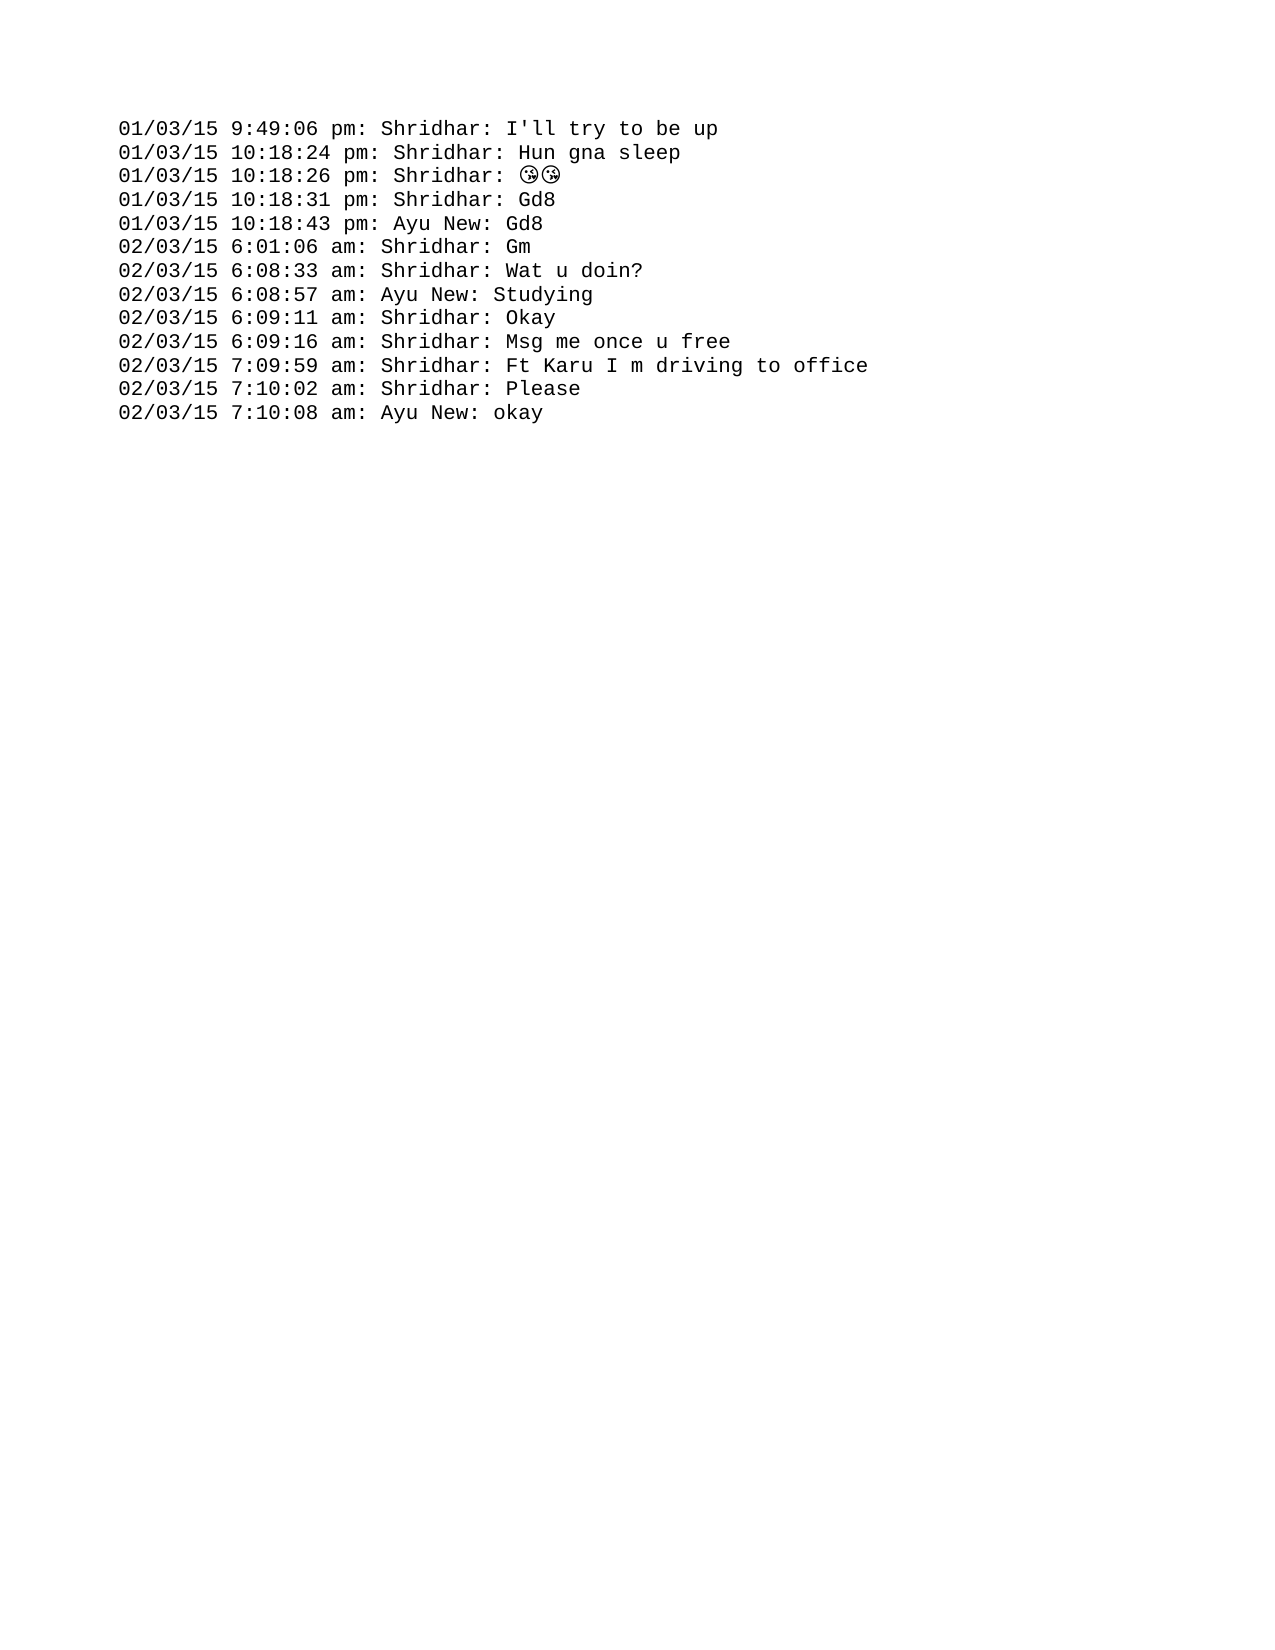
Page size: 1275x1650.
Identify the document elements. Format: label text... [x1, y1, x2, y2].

text 01/03/15 9:49:06 pm: Shridhar: I'll try to be up [118, 118, 1157, 142]
text 01/03/15 10:18:26 pm: Shridhar: 😘😘 [118, 165, 1157, 189]
text 01/03/15 10:18:31 pm: Shridhar: Gd8 [118, 189, 1157, 213]
text 02/03/15 6:08:33 am: Shridhar: Wat u doin? [118, 260, 1157, 284]
text 02/03/15 6:08:57 am: Ayu New: Studying [118, 284, 1157, 307]
text 02/03/15 6:09:11 am: Shridhar: Okay [118, 307, 1157, 331]
text 02/03/15 7:10:08 am: Ayu New: okay [118, 402, 1157, 426]
text 01/03/15 10:18:24 pm: Shridhar: Hun gna sleep [118, 142, 1157, 165]
text 01/03/15 10:18:43 pm: Ayu New: Gd8 [118, 213, 1157, 236]
text 02/03/15 7:10:02 am: Shridhar: Please [118, 378, 1157, 402]
text 02/03/15 6:01:06 am: Shridhar: Gm [118, 236, 1157, 260]
text 02/03/15 6:09:16 am: Shridhar: Msg me once u free [118, 331, 1157, 354]
text 02/03/15 7:09:59 am: Shridhar: Ft Karu I m driving to office [118, 354, 1157, 378]
